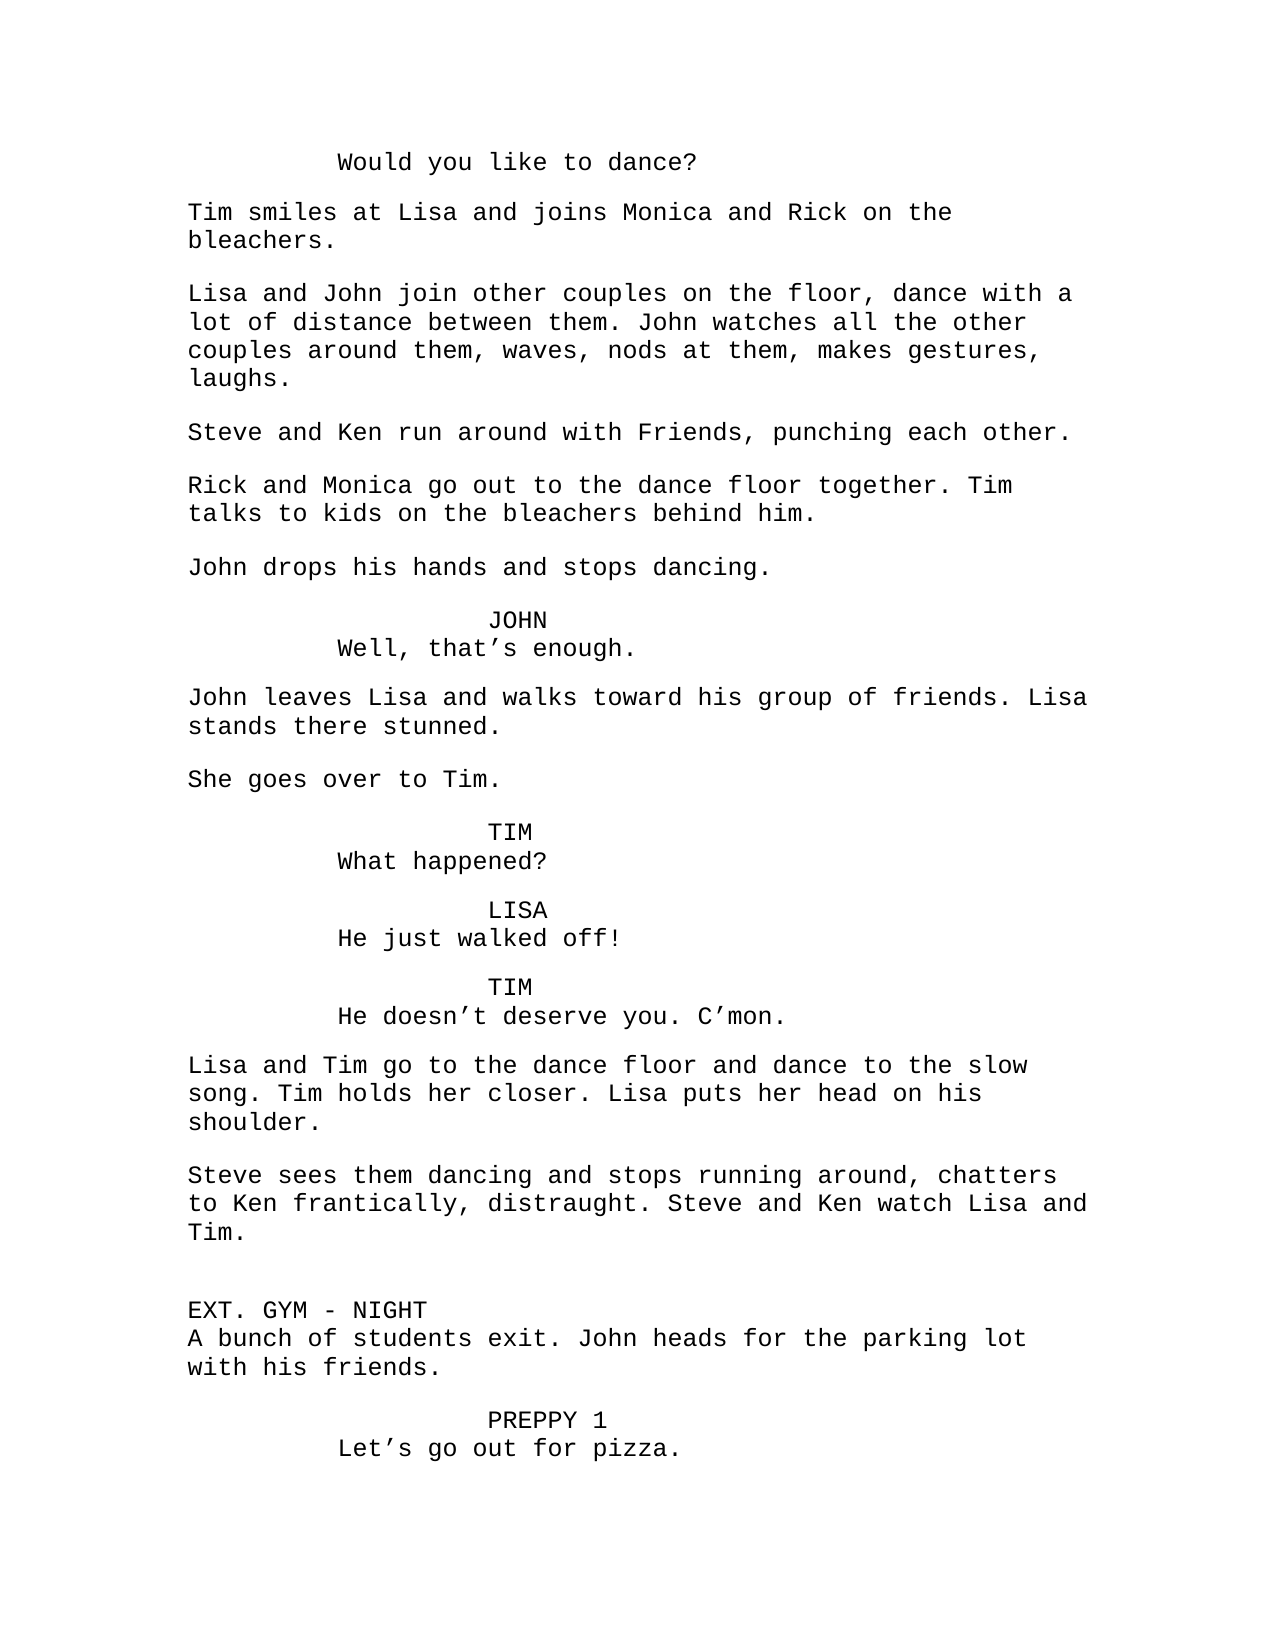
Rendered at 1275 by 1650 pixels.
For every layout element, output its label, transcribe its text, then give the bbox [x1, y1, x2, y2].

text Steve sees them dancing and stops running around, chatters to Ken frantically, distraught. Steve and Ken watch Lisa and Tim. [187, 1162, 1087, 1247]
text Lisa and John join other couples on the floor, dance with a lot of distance between them. John watches all the other couples around them, waves, nods at them, makes gestures, laughs. [187, 281, 1087, 394]
text JOHN [187, 607, 1087, 636]
text Steve and Ken run around with Friends, punching each other. [187, 419, 1087, 447]
text Tim smiles at Lisa and joins Monica and Rick on the bleachers. [187, 199, 1087, 256]
text Well, that’s enough. [337, 636, 937, 664]
text John leaves Lisa and walks toward his group of friends. Lisa stands there stunned. [187, 685, 1087, 742]
text PREPPY 1 [187, 1407, 1087, 1436]
text Let’s go out for pizza. [337, 1436, 937, 1464]
text What happened? [337, 848, 937, 877]
text Lisa and Tim go to the dance floor and dance to the slow song. Tim holds her closer. Lisa puts her head on his shoulder. [187, 1052, 1087, 1137]
text John drops his hands and stops dancing. [187, 554, 1087, 582]
text Would you like to dance? [337, 150, 937, 178]
text TIM [187, 975, 1087, 1003]
subtitle EXT. GYM - NIGHT [187, 1297, 1087, 1326]
text A bunch of students exit. John heads for the parking lot with his friends. [187, 1326, 1087, 1382]
text TIM [187, 820, 1087, 848]
text He just walked off! [337, 926, 937, 954]
text Rick and Monica go out to the dance floor together. Tim talks to kids on the bleachers behind him. [187, 472, 1087, 529]
text LISA [187, 897, 1087, 926]
text He doesn’t deserve you. C’mon. [337, 1003, 937, 1032]
text She goes over to Tim. [187, 767, 1087, 795]
